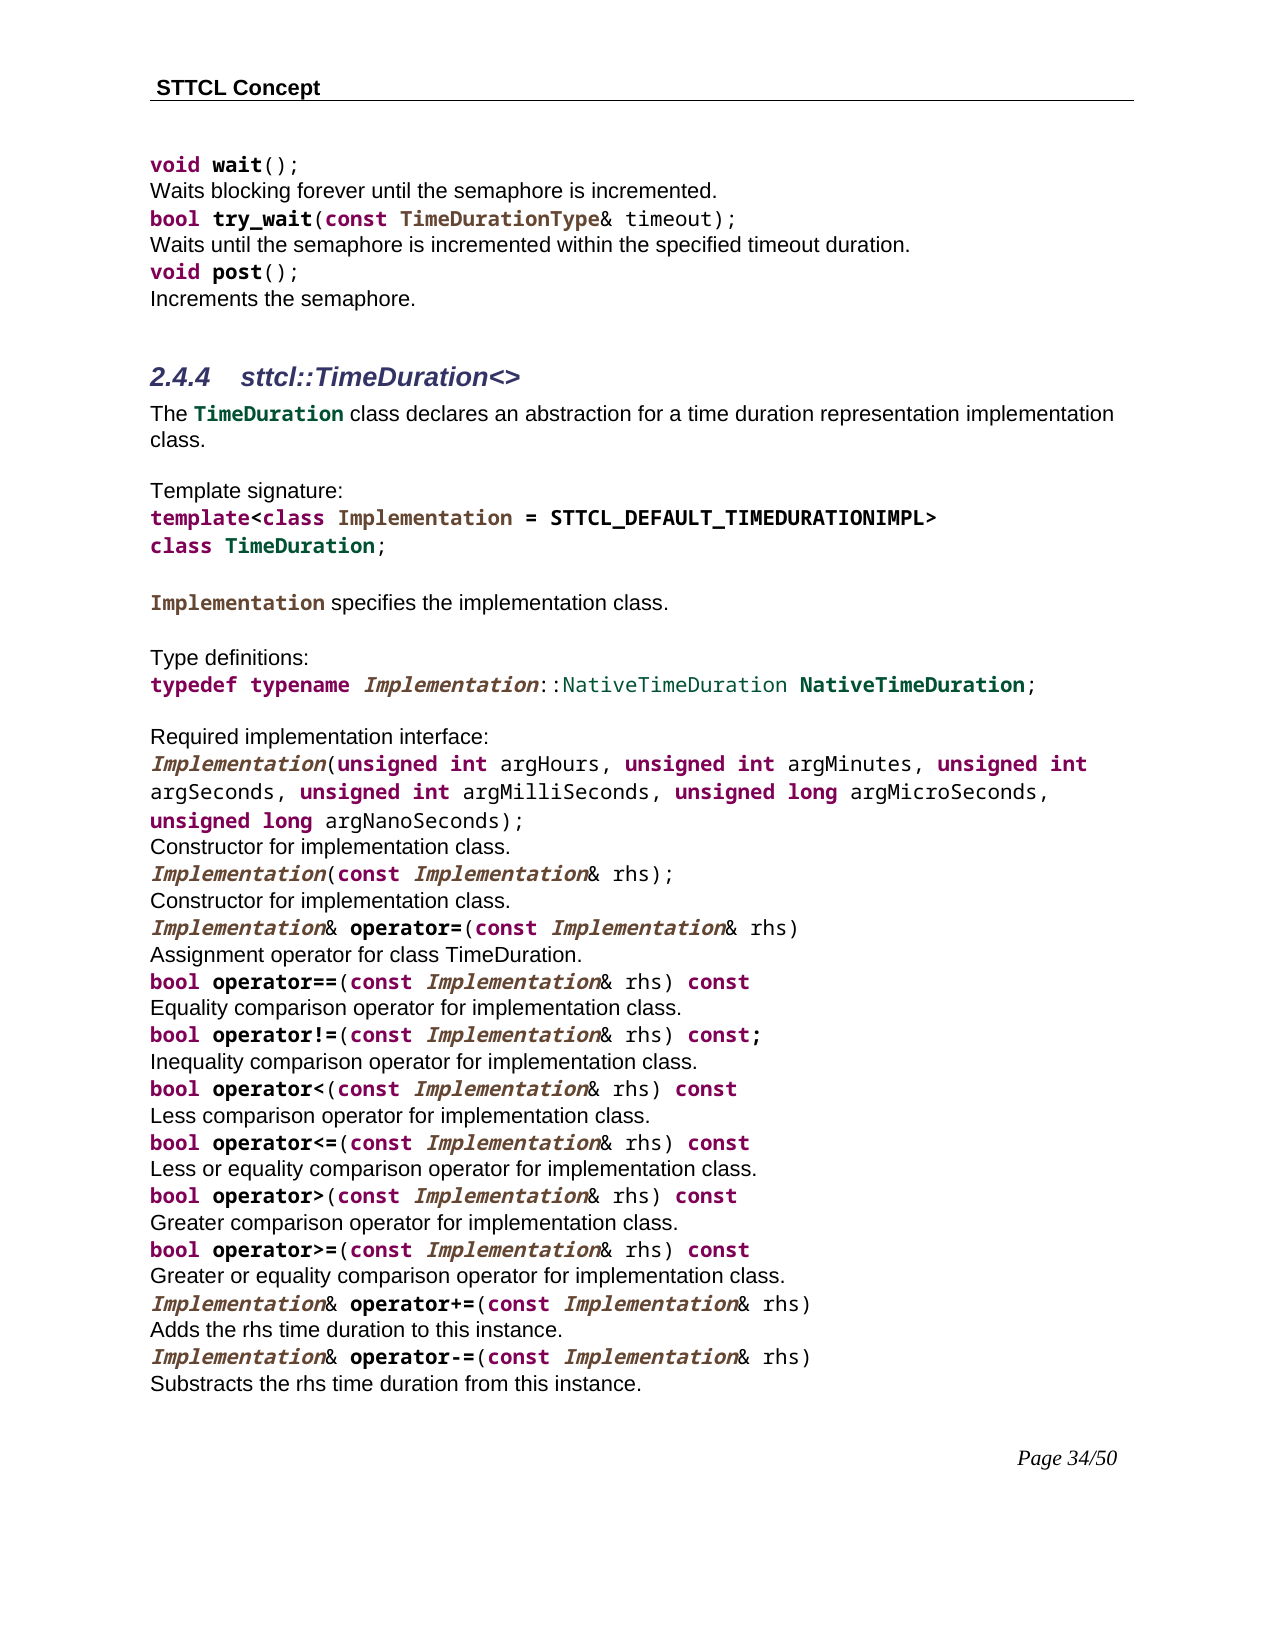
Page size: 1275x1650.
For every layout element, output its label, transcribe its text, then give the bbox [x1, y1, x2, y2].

text Waits until the semaphore is incremented within the specified timeout duration. [150, 232, 1125, 257]
text Substracts the rhs time duration from this instance. [150, 1371, 1125, 1396]
text Required implementation interface: [150, 724, 1125, 749]
text bool operator!=(const Implementation& rhs) const; [150, 1020, 1125, 1049]
text Type definitions: [150, 645, 1125, 670]
text typedef typename Implementation::NativeTimeDuration NativeTimeDuration; [150, 670, 1125, 698]
text Implementation& operator+=(const Implementation& rhs) [150, 1289, 1125, 1317]
text Constructor for implementation class. [150, 834, 1125, 859]
text Greater comparison operator for implementation class. [150, 1210, 1125, 1235]
text Implementation(const Implementation& rhs); [150, 859, 1125, 888]
text void wait(); [150, 150, 1125, 178]
text Waits blocking forever until the semaphore is incremented. [150, 178, 1125, 204]
text Template signature: [150, 477, 1125, 503]
text Implementation& operator-=(const Implementation& rhs) [150, 1342, 1125, 1371]
text The TimeDuration class declares an abstraction for a time duration representation implementation class. [150, 399, 1125, 452]
text Implementation& operator=(const Implementation& rhs) [150, 913, 1125, 942]
text bool operator<=(const Implementation& rhs) const [150, 1128, 1125, 1156]
text bool try_wait(const TimeDurationType& timeout); [150, 204, 1125, 232]
text Adds the rhs time duration to this instance. [150, 1317, 1125, 1342]
text bool operator<(const Implementation& rhs) const [150, 1074, 1125, 1102]
text Implementation specifies the implementation class. [150, 588, 1125, 616]
text void post(); [150, 257, 1125, 286]
text Implementation(unsigned int argHours, unsigned int argMinutes, unsigned int argSeconds, unsigned int argMilliSeconds, unsigned long argMicroSeconds, unsigned long argNanoSeconds); [150, 749, 1125, 834]
text Constructor for implementation class. [150, 888, 1125, 913]
text bool operator>(const Implementation& rhs) const [150, 1181, 1125, 1210]
text Less or equality comparison operator for implementation class. [150, 1156, 1125, 1181]
subtitle sttcl::TimeDuration<> [150, 361, 1125, 392]
text bool operator>=(const Implementation& rhs) const [150, 1235, 1125, 1263]
text Less comparison operator for implementation class. [150, 1102, 1125, 1128]
text bool operator==(const Implementation& rhs) const [150, 967, 1125, 995]
text class TimeDuration; [150, 531, 1125, 559]
text Greater or equality comparison operator for implementation class. [150, 1263, 1125, 1289]
text template<class Implementation = STTCL_DEFAULT_TIMEDURATIONIMPL> [150, 503, 1125, 531]
text Equality comparison operator for implementation class. [150, 995, 1125, 1020]
text Inequality comparison operator for implementation class. [150, 1049, 1125, 1074]
text Assignment operator for class TimeDuration. [150, 942, 1125, 967]
text Increments the semaphore. [150, 286, 1125, 311]
